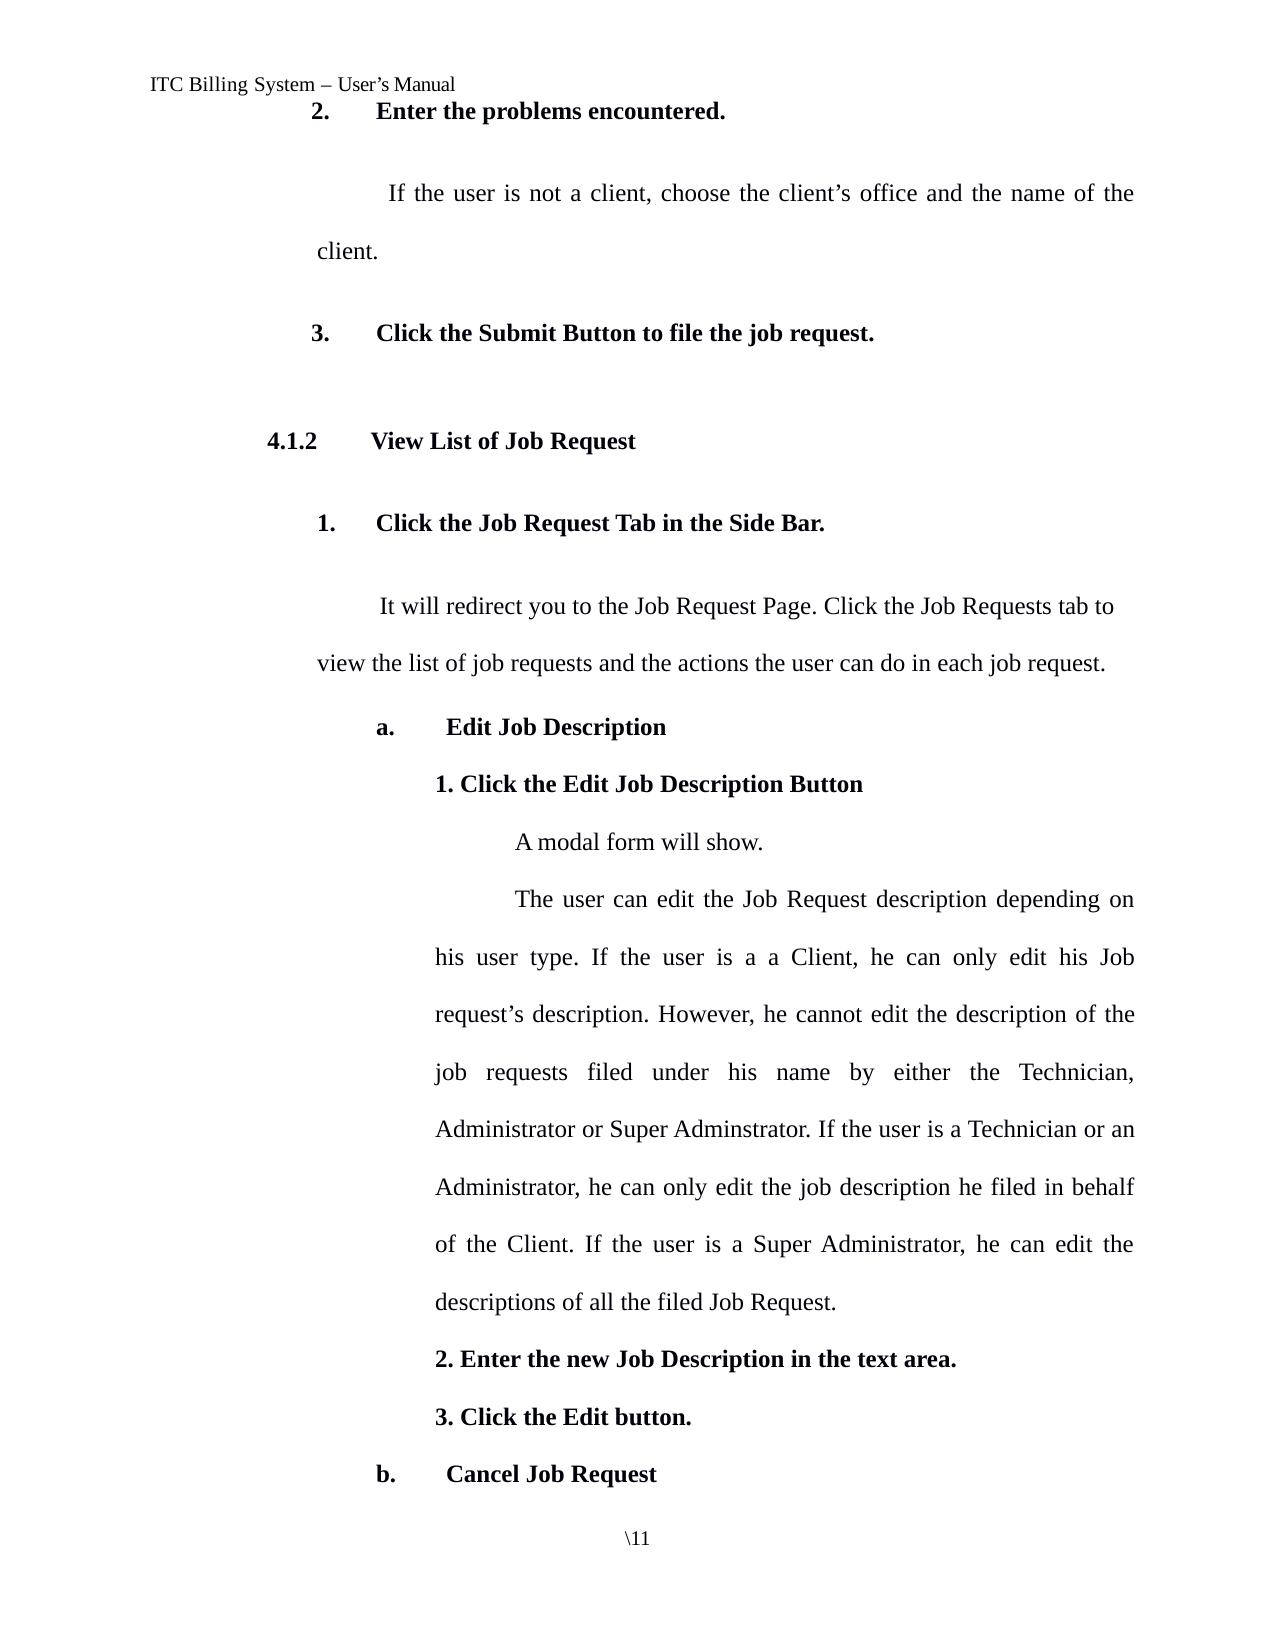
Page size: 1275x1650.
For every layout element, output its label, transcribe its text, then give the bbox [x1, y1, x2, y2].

list It will redirect you to the Job Request Page. Click the Job Requests tab to view the list of job requests and the actions the user can do in each job request. [317, 591, 1135, 677]
text The user can edit the Job Request description depending on his user type. If the user is a a Client, he can only edit his Job request’s description. However, he cannot edit the description of the job requests filed under his name by either the Technician, Administrator or Super Adminstrator. If the user is a Technician or an Administrator, he can only edit the job description he filed in behalf of the Client. If the user is a Super Administrator, he can edit the descriptions of all the filed Job Request. [435, 884, 1135, 1316]
subtitle Click the Submit Button to file the job request. [311, 318, 1135, 347]
subtitle 1. Click the Job Request Tab in the Side Bar. [317, 508, 1135, 537]
text 3. Click the Edit button. [376, 1402, 1135, 1431]
text 1. Click the Edit Job Description Button [376, 769, 1135, 798]
text a. Edit Job Description [376, 712, 1135, 741]
subtitle Enter the problems encountered. [311, 96, 1135, 124]
subtitle If the user is not a client, choose the client’s office and the name of the client. [317, 178, 1135, 264]
text b. Cancel Job Request [376, 1459, 1135, 1488]
subtitle 4.1.2 View List of Job Request [214, 426, 1135, 454]
text 2. Enter the new Job Description in the text area. [376, 1344, 1135, 1373]
text A modal form will show. [376, 827, 1135, 856]
